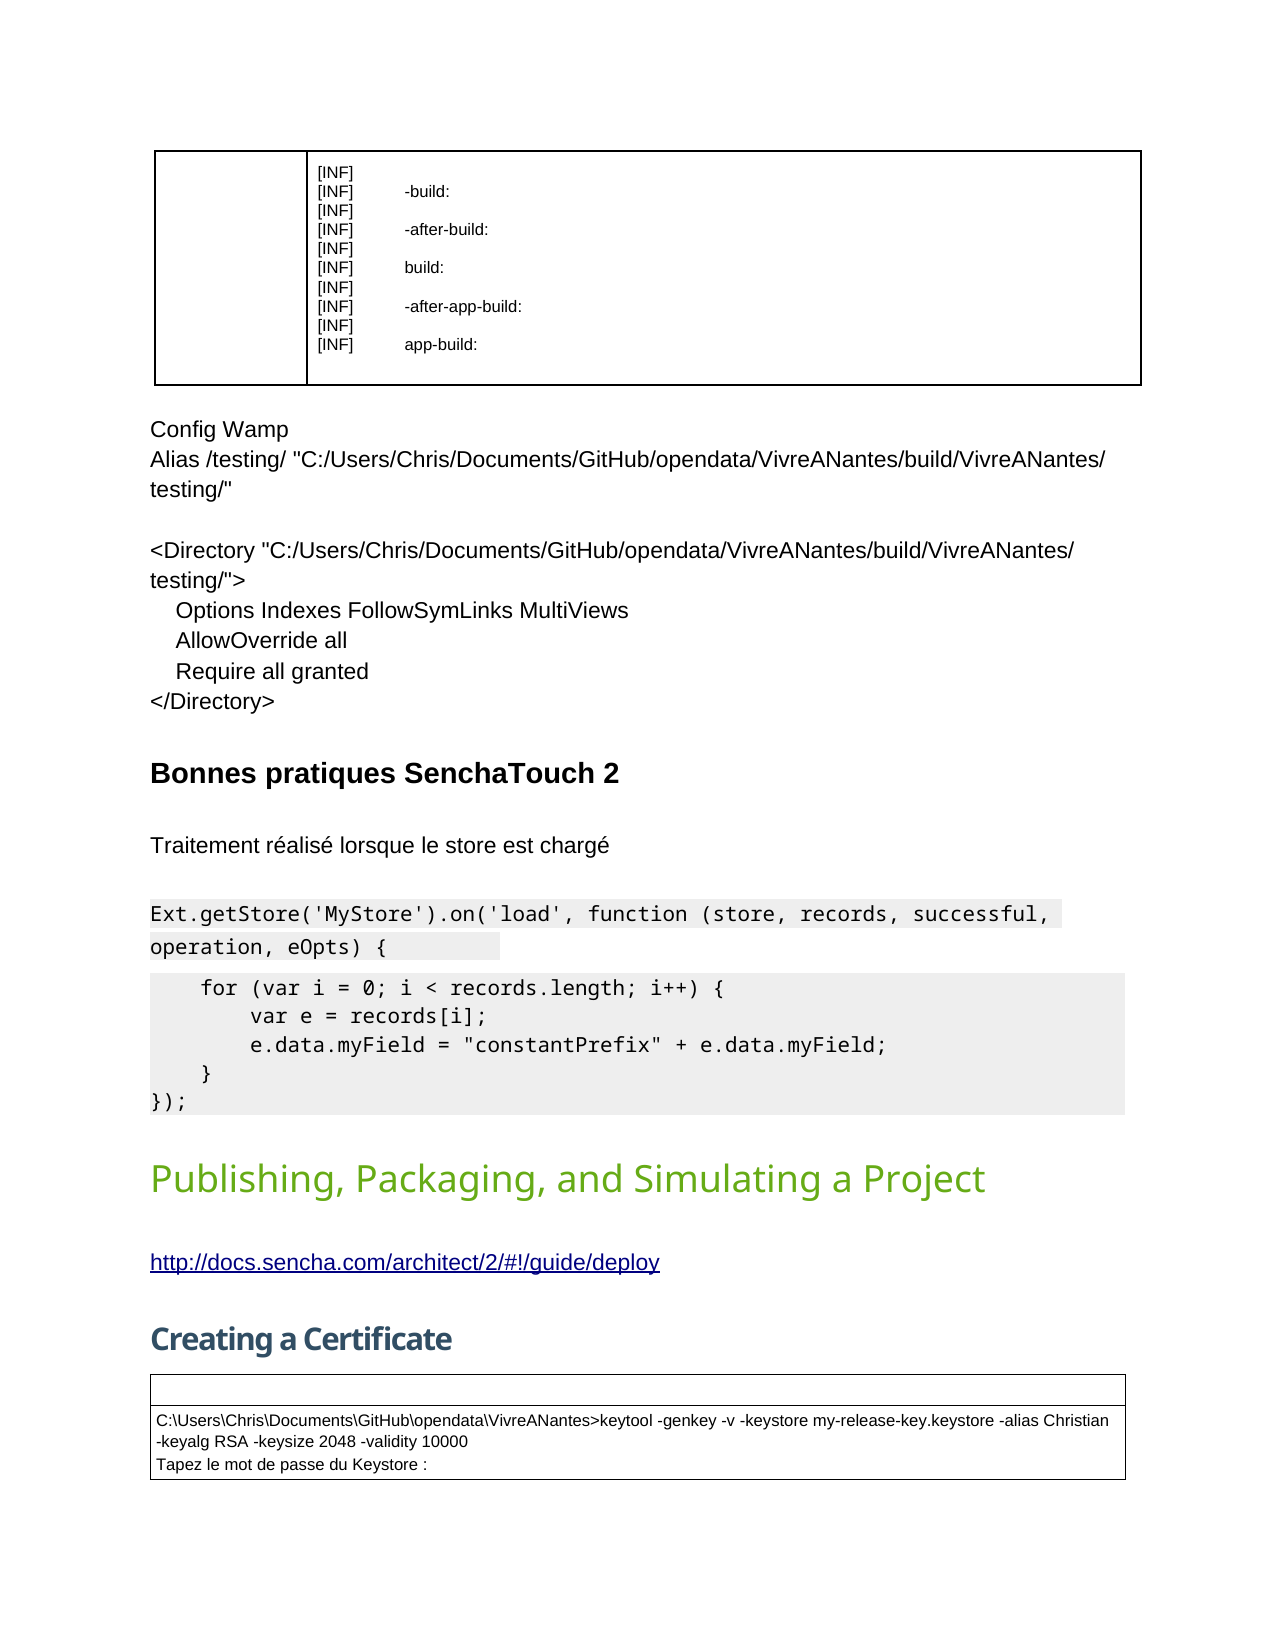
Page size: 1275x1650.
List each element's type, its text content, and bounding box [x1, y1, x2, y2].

table_cell C:\Users\Chris\Documents\GitHub\opendata\VivreANantes>keytool -genkey -v -keystore my-release-key.keystore -alias Christian -keyalg RSA -keysize 2048 -validity 10000 Tapez le mot de passe du Keystore : [151, 1406, 1125, 1479]
subtitle Creating a Certificate [150, 1316, 1125, 1359]
text } [150, 1058, 1125, 1087]
table_header [156, 152, 306, 384]
text </Directory> [150, 688, 1125, 714]
text <Directory "C:/Users/Chris/Documents/GitHub/opendata/VivreANantes/build/VivreANantes/testing/"> [150, 537, 1125, 593]
text Config Wamp [150, 416, 1125, 442]
text for (var i = 0; i < records.length; i++) { [150, 973, 1125, 1001]
table_header [151, 1375, 1125, 1404]
text Options Indexes FollowSymLinks MultiViews [150, 597, 1125, 624]
subtitle Publishing, Packaging, and Simulating a Project [150, 1153, 1125, 1204]
text Ext.getStore('MyStore').on('load', function (store, records, successful, operation, eOpts) { [150, 899, 1125, 960]
text e.data.myField = "constantPrefix" + e.data.myField; [150, 1030, 1125, 1058]
table_header [INF] [INF] -build: [INF] [INF] -after-build: [INF] [INF] build: [INF] [INF] -after-app-build: [INF] [INF] app-build: [308, 152, 1140, 384]
subtitle Bonnes pratiques SenchaTouch 2 [150, 756, 1125, 789]
text Traitement réalisé lorsque le store est chargé [150, 832, 1125, 858]
text }); [150, 1087, 1125, 1115]
text var e = records[i]; [150, 1001, 1125, 1030]
text Require all granted [150, 658, 1125, 684]
text Alias /testing/ "C:/Users/Chris/Documents/GitHub/opendata/VivreANantes/build/VivreANantes/testing/" [150, 446, 1125, 503]
text http://docs.sencha.com/architect/2/#!/guide/deploy [150, 1249, 1125, 1275]
text AllowOverride all [150, 627, 1125, 654]
